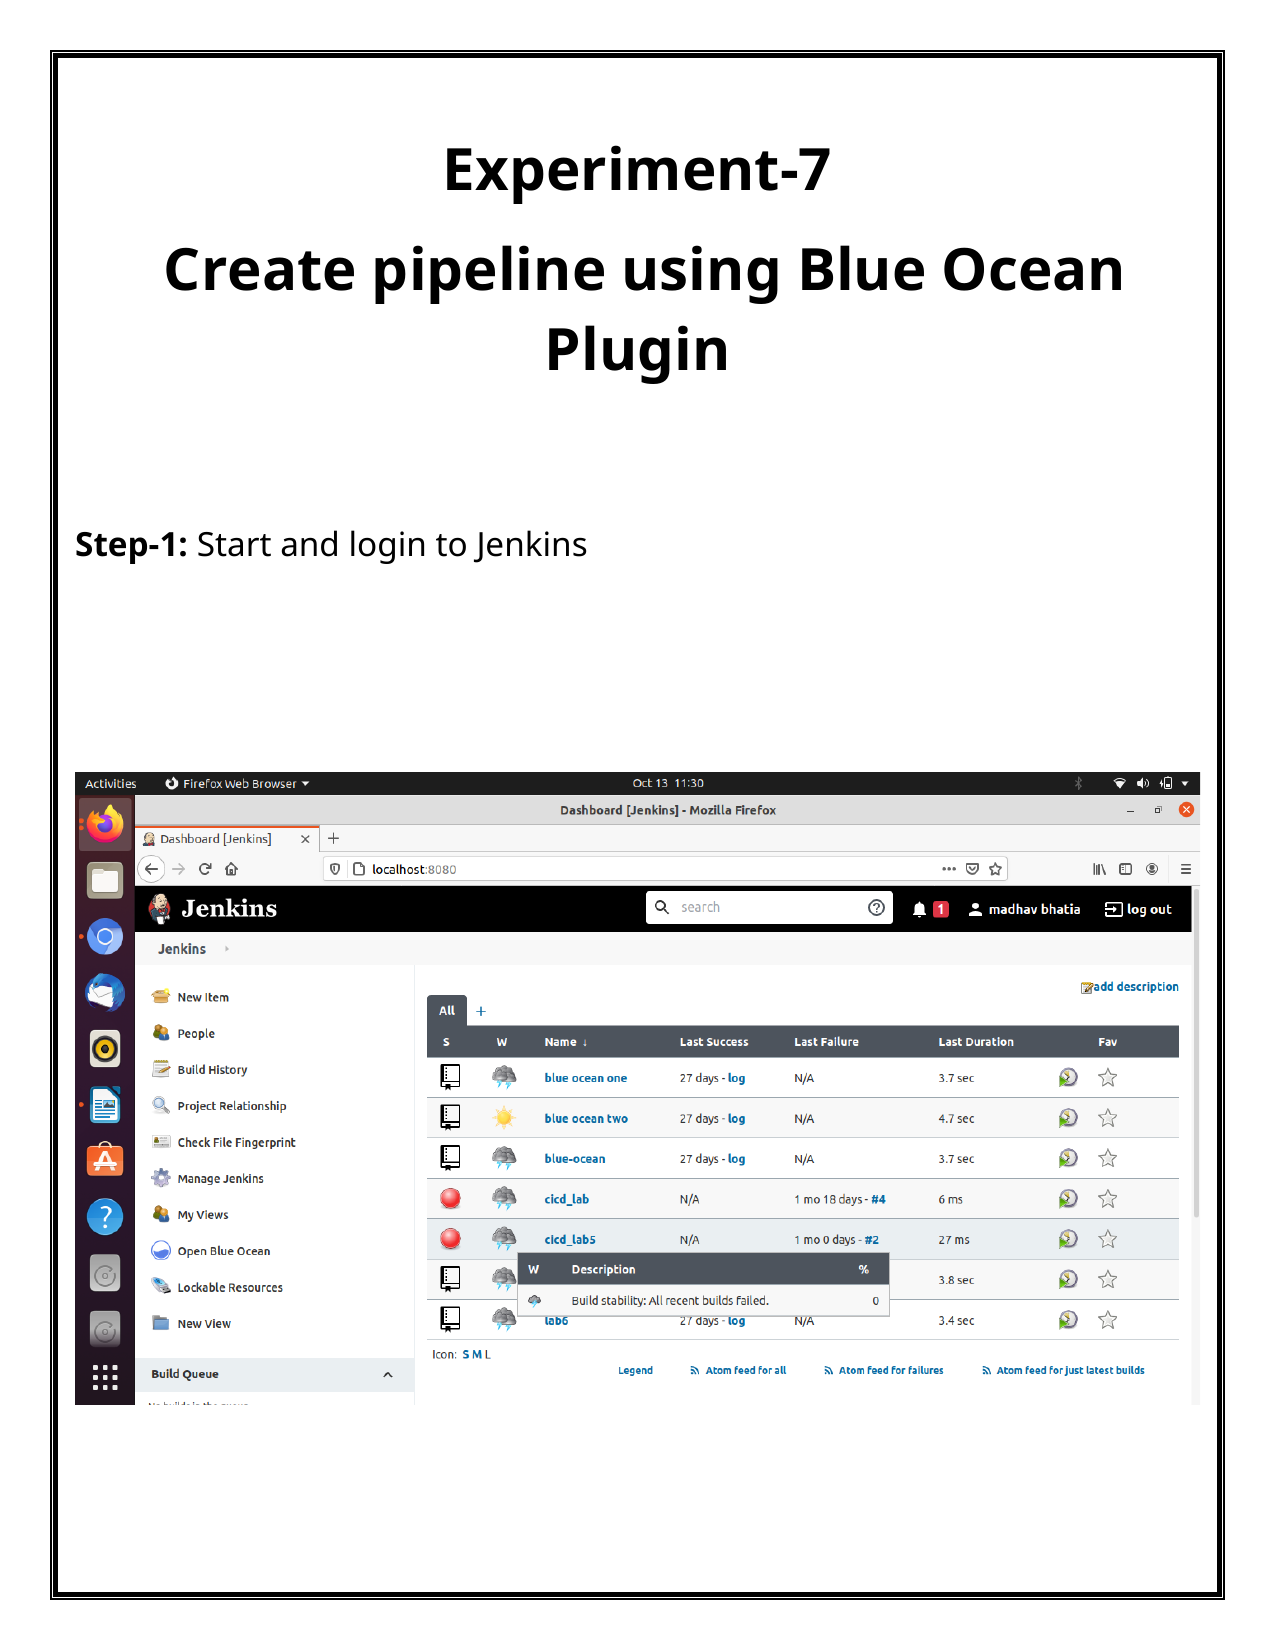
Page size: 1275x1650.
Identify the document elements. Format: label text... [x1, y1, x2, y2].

text Step-1: Start and login to Jenkins [75, 520, 1200, 566]
text Create pipeline using Blue Ocean Plugin [75, 228, 1200, 387]
picture [75, 772, 1200, 1405]
text Experiment-7 [75, 128, 1200, 207]
